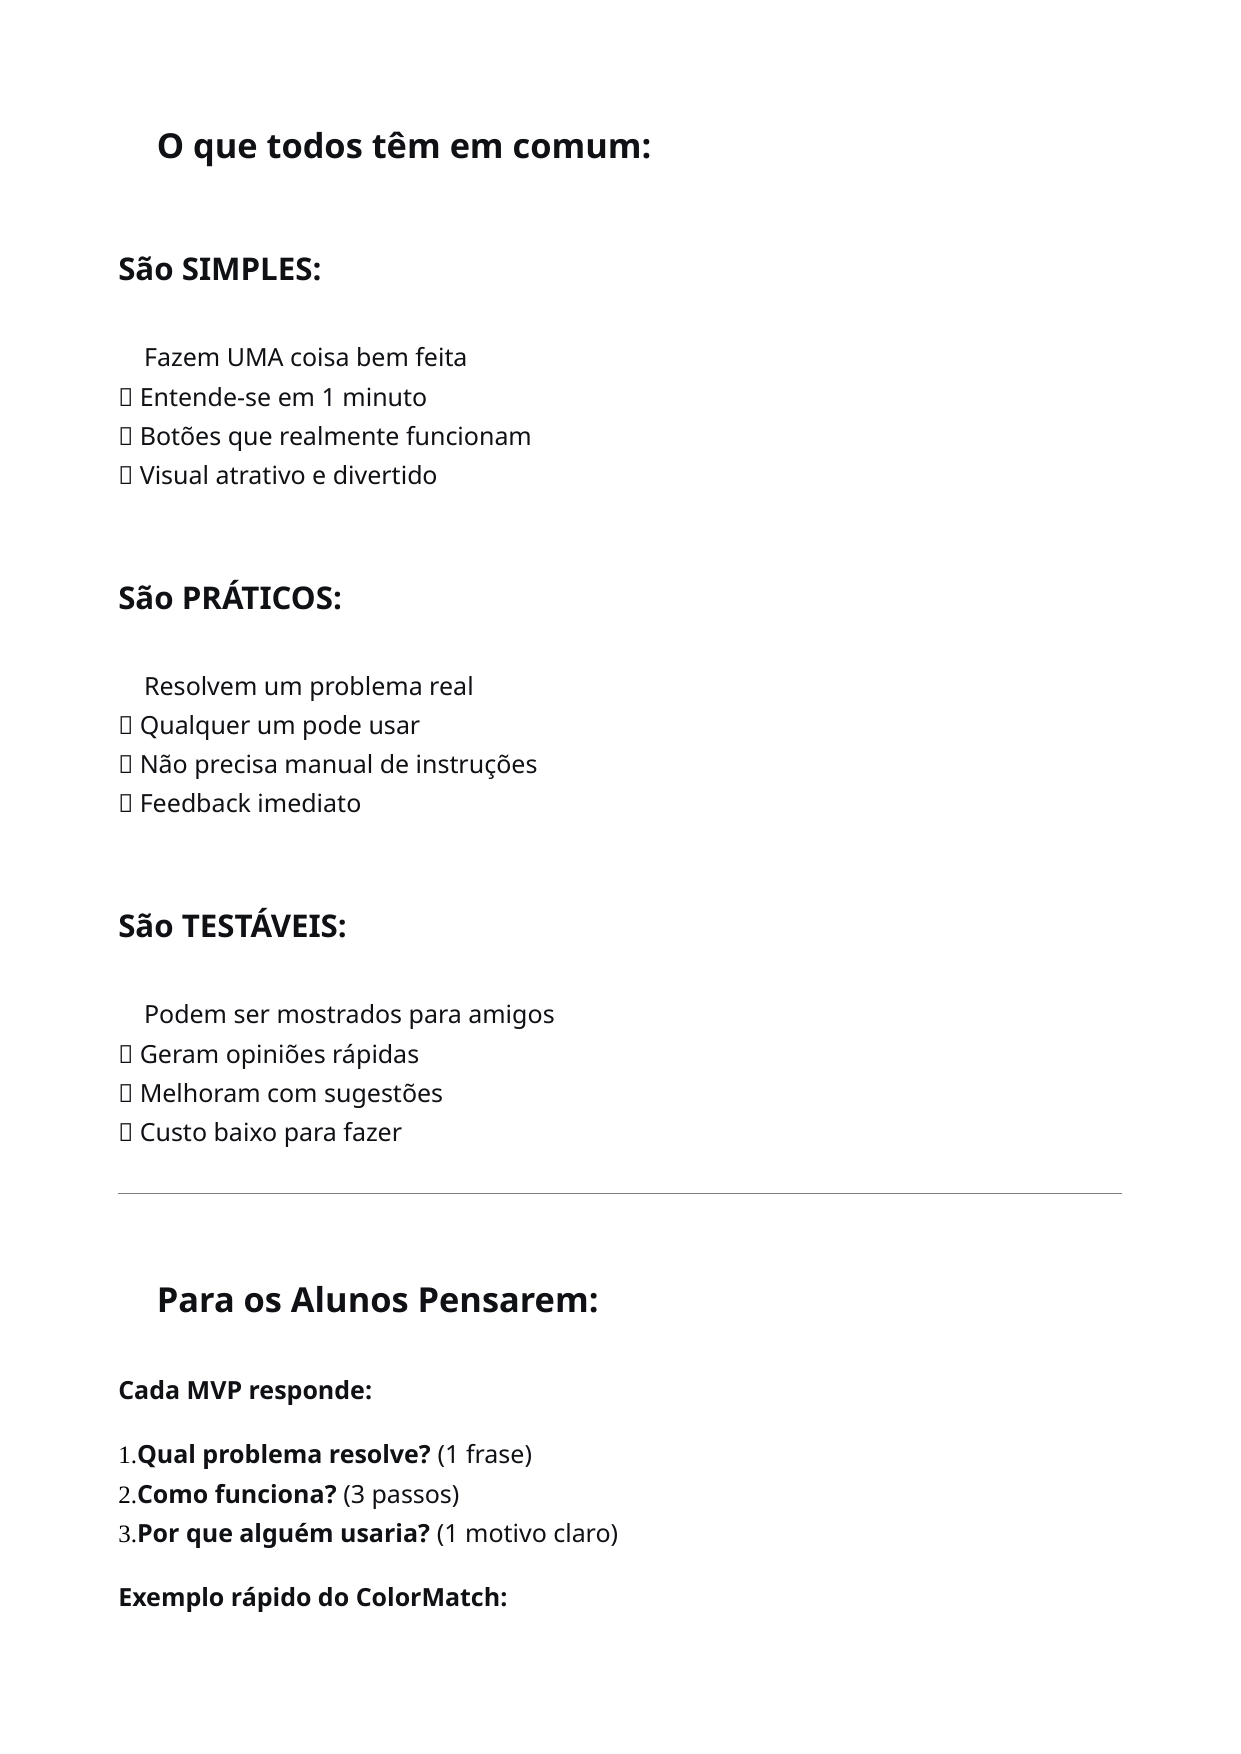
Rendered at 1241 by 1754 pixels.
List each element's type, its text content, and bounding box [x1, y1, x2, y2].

list Por que alguém usaria? (1 motivo claro) [118, 1516, 1122, 1549]
subtitle São TESTÁVEIS: [118, 900, 1122, 947]
text ✅ Fazem UMA coisa bem feita ✅ Entende-se em 1 minuto ✅ Botões que realmente funcionam ✅ Visual atrativo e divertido [118, 340, 1122, 492]
list Como funciona? (3 passos) [118, 1476, 1122, 1510]
subtitle 🎯 Para os Alunos Pensarem: [118, 1273, 1122, 1323]
text Exemplo rápido do ColorMatch: [118, 1580, 1122, 1614]
subtitle 📌 O que todos têm em comum: [118, 118, 1122, 168]
subtitle São PRÁTICOS: [118, 572, 1122, 618]
text ✅ Podem ser mostrados para amigos ✅ Geram opiniões rápidas ✅ Melhoram com sugestões ✅ Custo baixo para fazer [118, 997, 1122, 1149]
text ✅ Resolvem um problema real ✅ Qualquer um pode usar ✅ Não precisa manual de instruções ✅ Feedback imediato [118, 668, 1122, 820]
list Qual problema resolve? (1 frase) [118, 1437, 1122, 1471]
text Cada MVP responde: [118, 1373, 1122, 1407]
subtitle São SIMPLES: [118, 243, 1122, 290]
